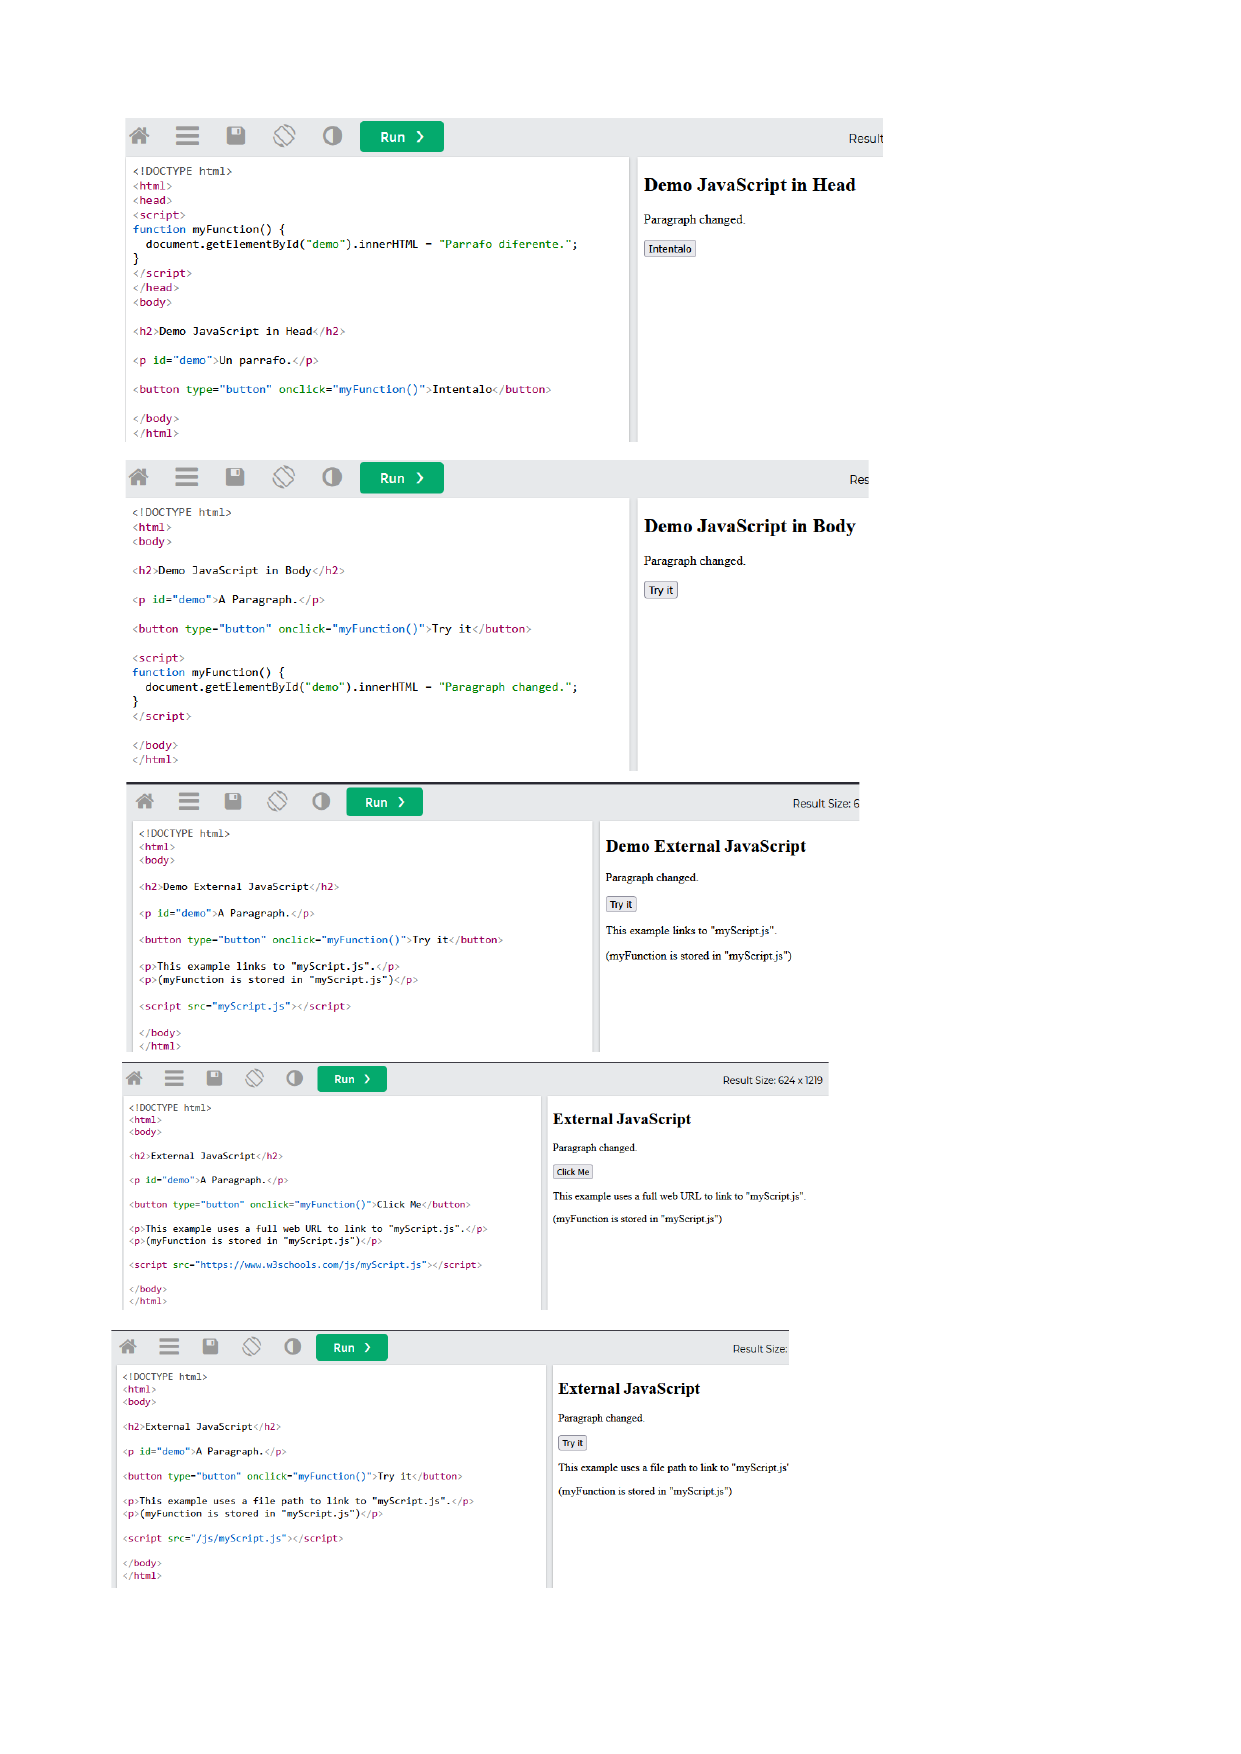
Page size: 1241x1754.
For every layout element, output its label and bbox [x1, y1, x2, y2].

picture [126, 782, 860, 1052]
picture [122, 1062, 829, 1310]
picture [125, 118, 883, 442]
picture [125, 460, 869, 771]
picture [111, 1330, 789, 1588]
